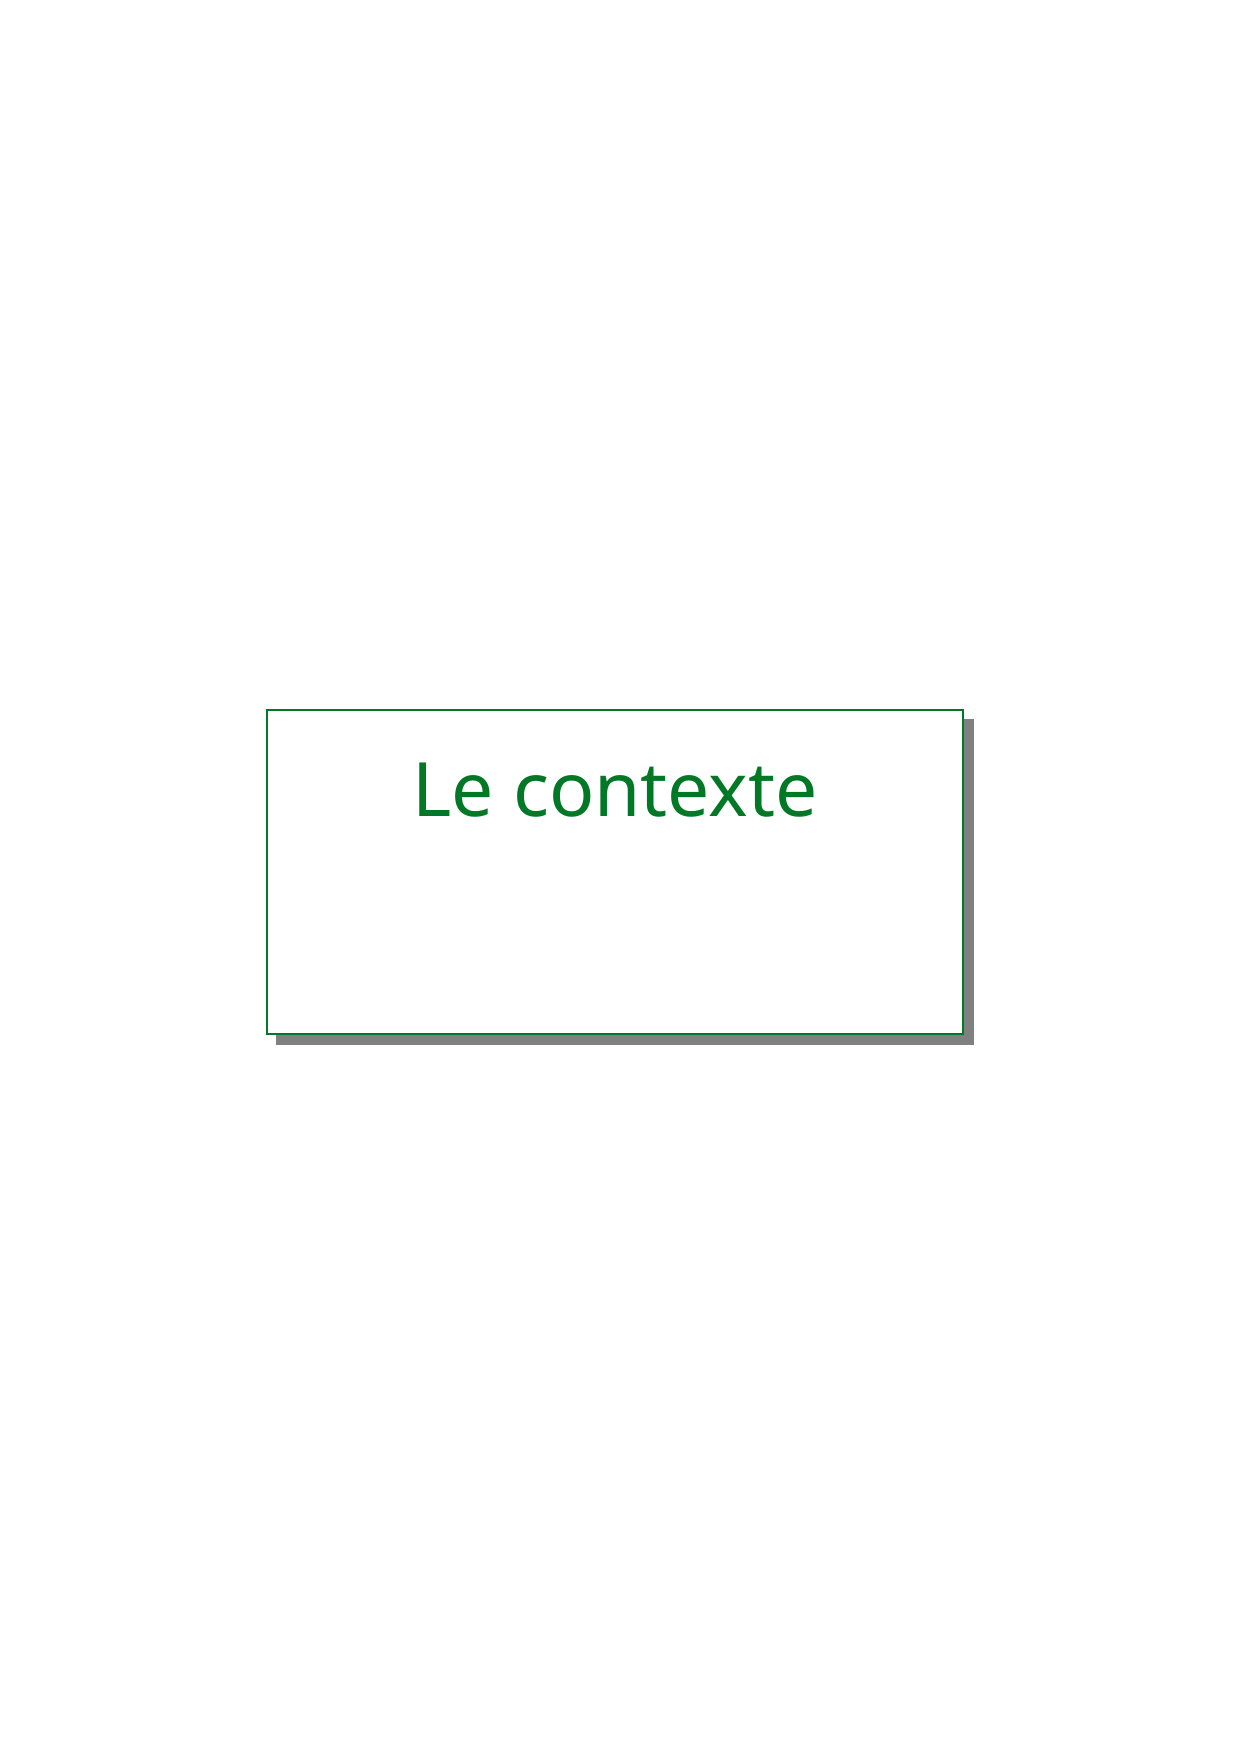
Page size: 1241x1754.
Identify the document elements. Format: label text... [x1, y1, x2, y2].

title Le contexte [268, 736, 962, 838]
